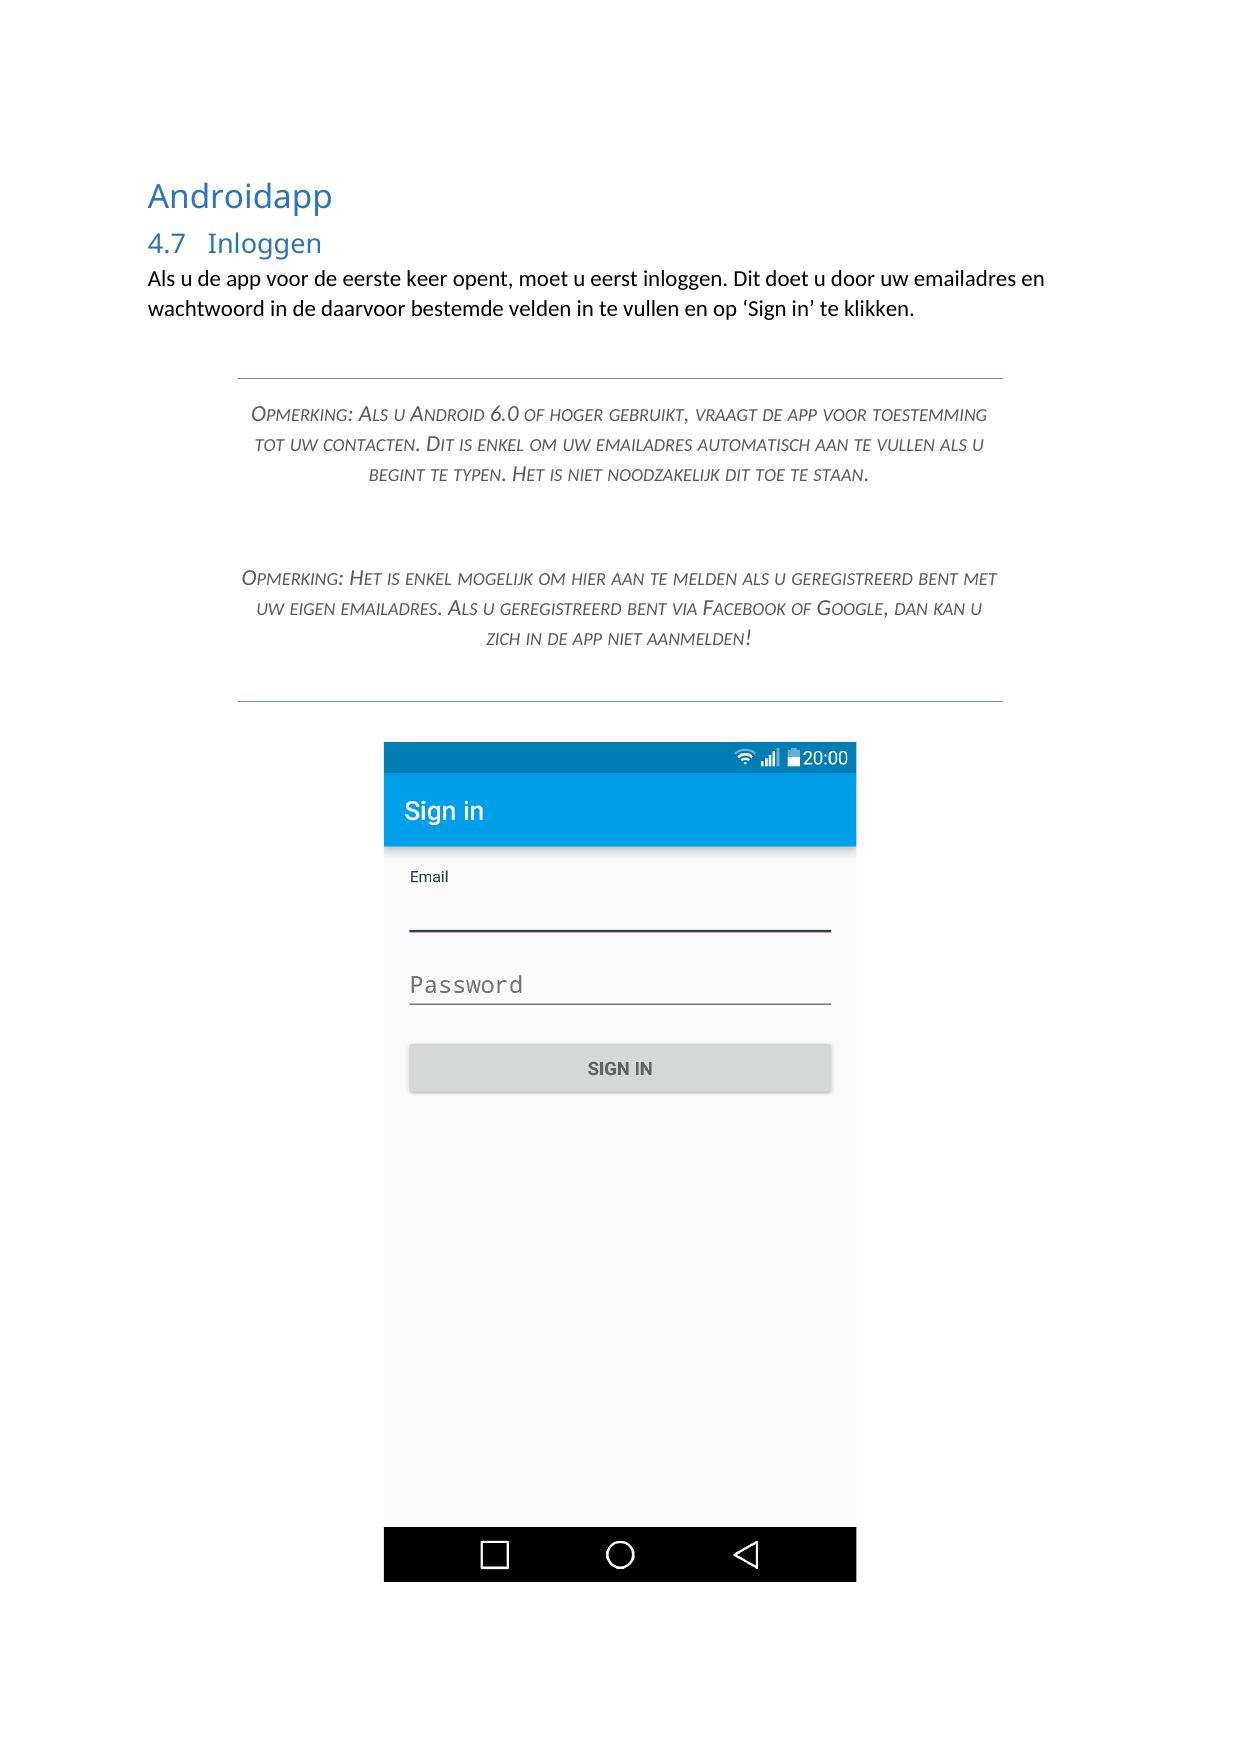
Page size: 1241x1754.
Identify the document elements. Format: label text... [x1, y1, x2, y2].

text Als u de app voor de eerste keer opent, moet u eerst inloggen. Dit doet u door uw emailadres en wachtwoord in de daarvoor bestemde velden in te vullen en op ‘Sign in’ te klikken. [148, 264, 1093, 322]
subtitle Androidapp [148, 173, 1093, 218]
text Opmerking: Het is enkel mogelijk om hier aan te melden als u geregistreerd bent met uw eigen emailadres. Als u geregistreerd bent via Facebook of Google, dan kan u zich in de app niet aanmelden! [238, 542, 1003, 701]
subtitle Inloggen [148, 225, 1093, 262]
text Opmerking: Als u Android 6.0 of hoger gebruikt, vraagt de app voor toestemming tot uw contacten. Dit is enkel om uw emailadres automatisch aan te vullen als u begint te typen. Het is niet noodzakelijk dit toe te staan. [238, 379, 1003, 487]
